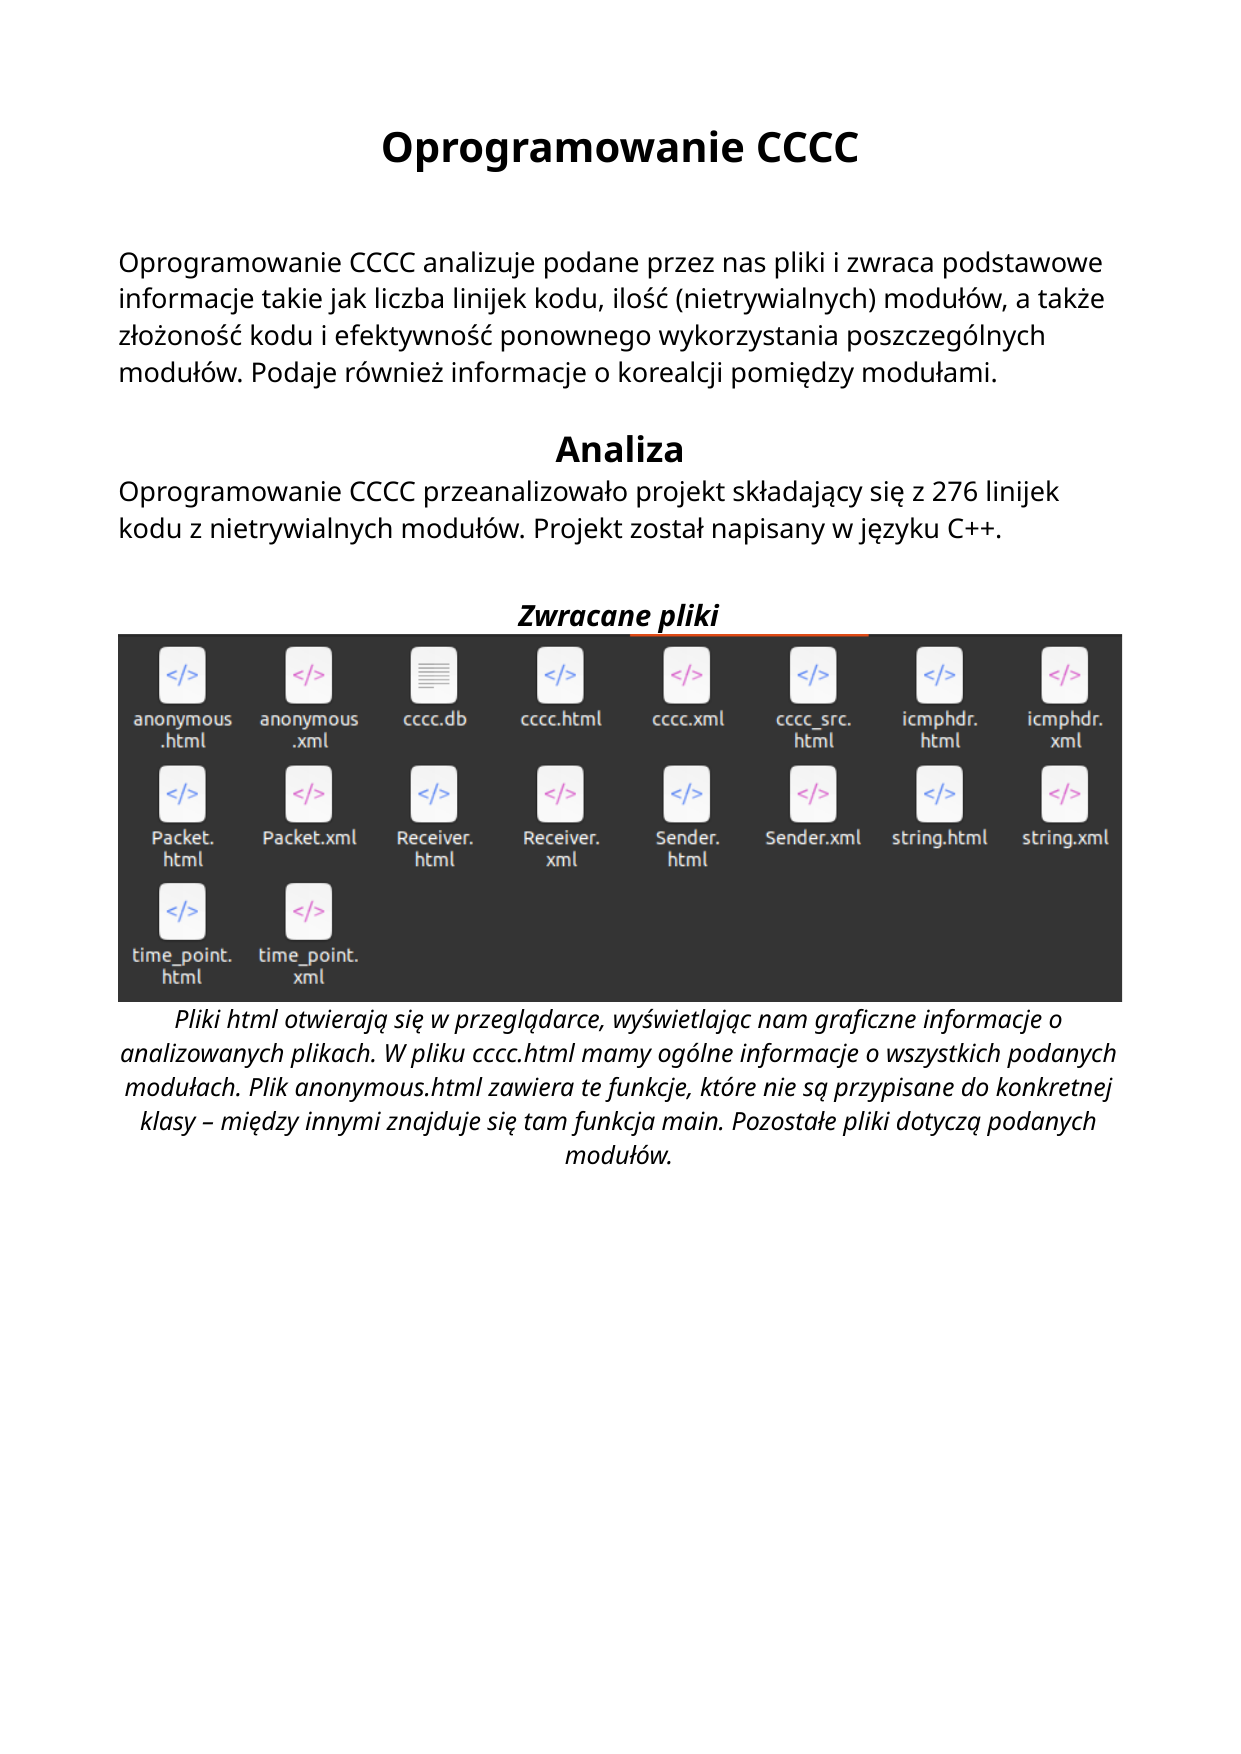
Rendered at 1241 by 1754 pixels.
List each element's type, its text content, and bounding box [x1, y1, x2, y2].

text Analiza [118, 424, 1122, 473]
text Oprogramowanie CCCC analizuje podane przez nas pliki i zwraca podstawowe informacje takie jak liczba linijek kodu, ilość (nietrywialnych) modułów, a także złożoność kodu i efektywność ponownego wykorzystania poszczególnych modułów. Podaje również informacje o korealcji pomiędzy modułami. [118, 243, 1122, 391]
text Oprogramowanie CCCC przeanalizowało projekt składający się z 276 linijek kodu z nietrywialnych modułów. Projekt został napisany w języku C++. [118, 473, 1122, 547]
text Oprogramowanie CCCC [118, 118, 1122, 175]
text Pliki html otwierają się w przeglądarce, wyświetlając nam graficzne informacje o analizowanych plikach. W pliku cccc.html mamy ogólne informacje o wszystkich podanych modułach. Plik anonymous.html zawiera te funkcje, które nie są przypisane do konkretnej klasy – między innymi znajduje się tam funkcja main. Pozostałe pliki dotyczą podanych modułów. [118, 1002, 1122, 1172]
picture [118, 634, 1123, 1002]
text Zwracane pliki [118, 595, 1122, 634]
